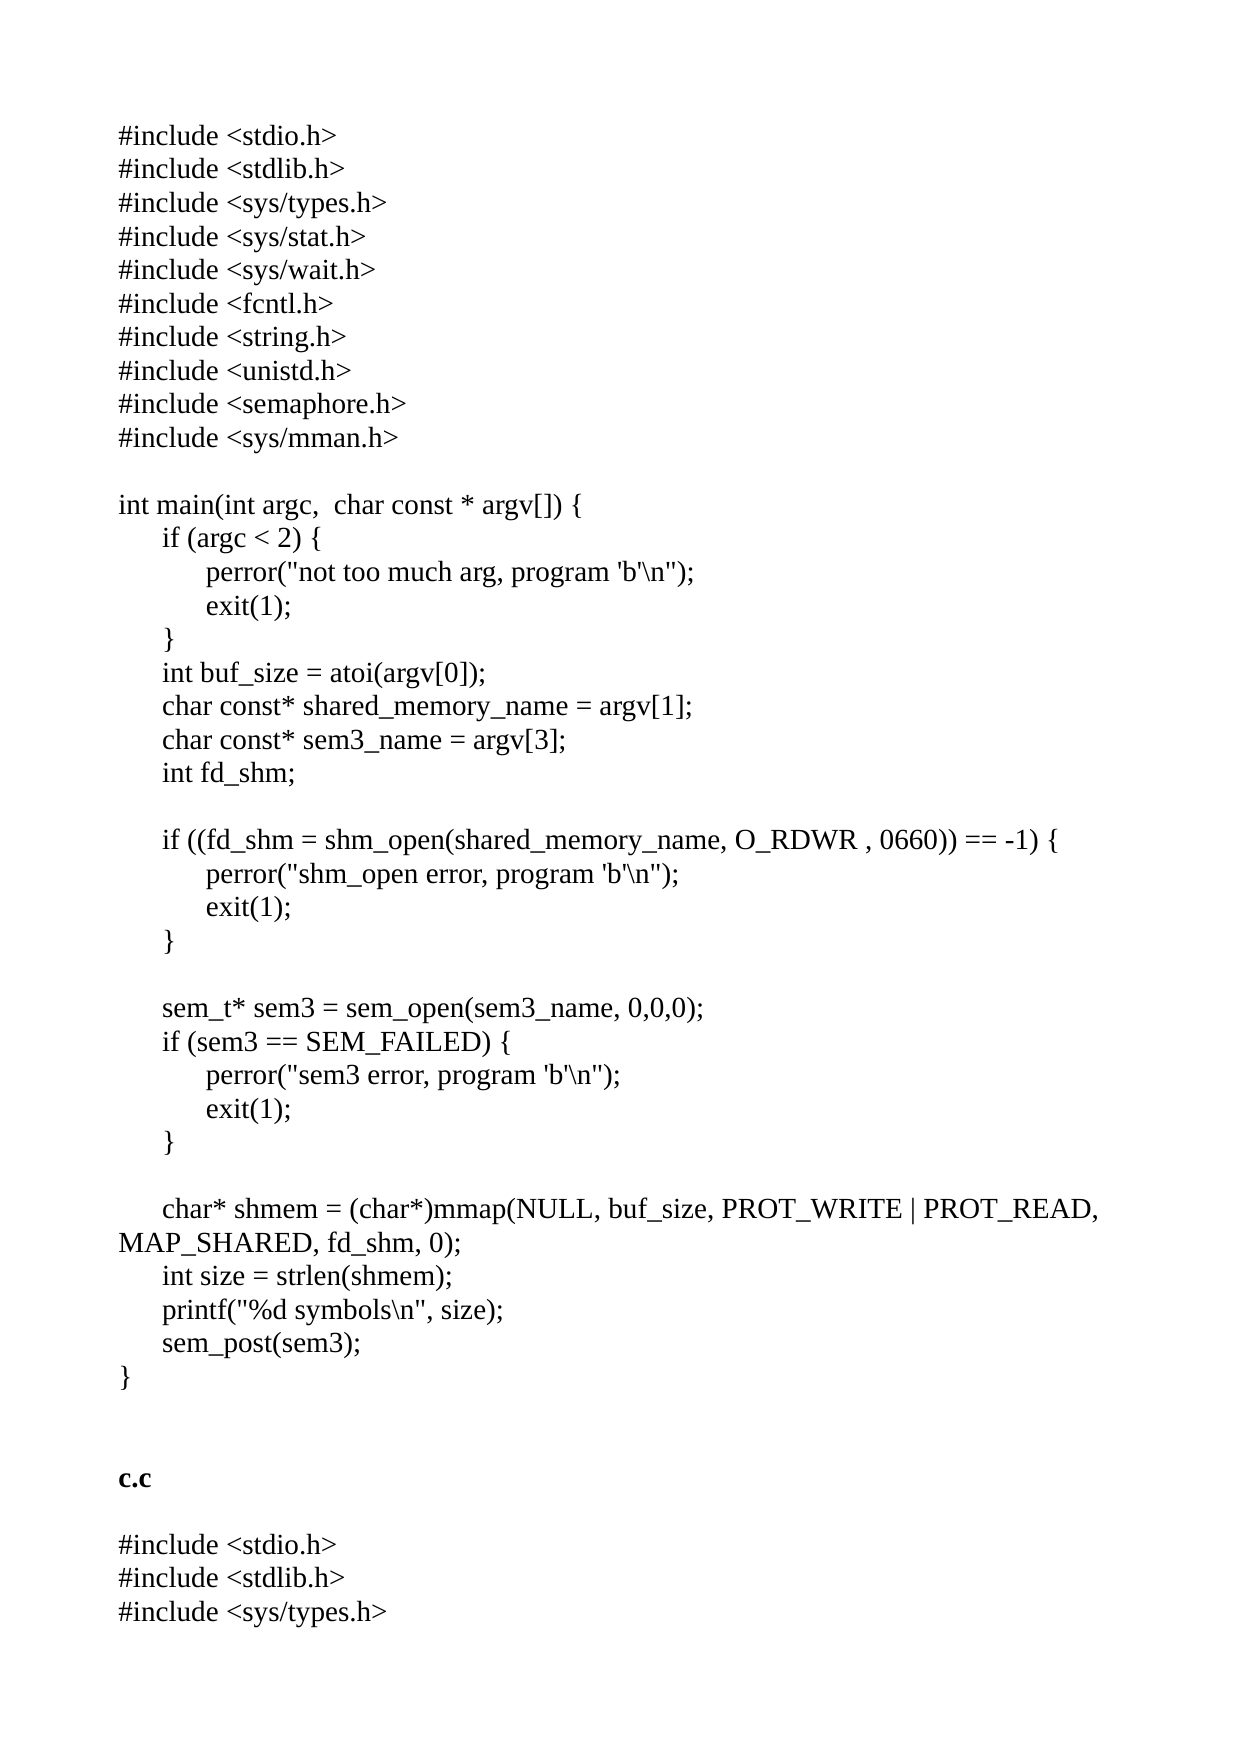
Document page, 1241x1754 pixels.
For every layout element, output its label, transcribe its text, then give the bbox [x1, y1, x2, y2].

text #include <sys/stat.h> [118, 219, 1122, 252]
text perror("not too much arg, program 'b'\n"); [118, 554, 1122, 588]
text #include <sys/types.h> [118, 185, 1122, 219]
text #include <sys/mman.h> [118, 420, 1122, 453]
text } [118, 621, 1122, 655]
text } [118, 1124, 1122, 1158]
text exit(1); [118, 588, 1122, 621]
text exit(1); [118, 1091, 1122, 1124]
text perror("sem3 error, program 'b'\n"); [118, 1057, 1122, 1091]
text #include <stdlib.h> [118, 1560, 1122, 1594]
text char const* shared_memory_name = argv[1]; [118, 688, 1122, 722]
text char* shmem = (char*)mmap(NULL, buf_size, PROT_WRITE | PROT_READ, MAP_SHARED, fd_shm, 0); [118, 1191, 1122, 1258]
text if (sem3 == SEM_FAILED) { [118, 1024, 1122, 1057]
text sem_t* sem3 = sem_open(sem3_name, 0,0,0); [118, 990, 1122, 1024]
text #include <string.h> [118, 319, 1122, 353]
text if (argc < 2) { [118, 521, 1122, 554]
text int buf_size = atoi(argv[0]); [118, 655, 1122, 688]
text #include <fcntl.h> [118, 286, 1122, 319]
text sem_post(sem3); [118, 1326, 1122, 1359]
text perror("shm_open error, program 'b'\n"); [118, 856, 1122, 889]
text if ((fd_shm = shm_open(shared_memory_name, O_RDWR , 0660)) == -1) { [118, 822, 1122, 856]
text exit(1); [118, 889, 1122, 923]
text #include <stdlib.h> [118, 152, 1122, 185]
text int size = strlen(shmem); [118, 1258, 1122, 1292]
text #include <stdio.h> [118, 1527, 1122, 1560]
text char const* sem3_name = argv[3]; [118, 722, 1122, 755]
text printf("%d symbols\n", size); [118, 1292, 1122, 1326]
text c.c [118, 1460, 1122, 1493]
text int fd_shm; [118, 755, 1122, 789]
text int main(int argc, char const * argv[]) { [118, 487, 1122, 521]
text } [118, 1359, 1122, 1393]
text #include <semaphore.h> [118, 386, 1122, 420]
text } [118, 923, 1122, 957]
text #include <unistd.h> [118, 353, 1122, 386]
text #include <stdio.h> [118, 118, 1122, 152]
text #include <sys/wait.h> [118, 252, 1122, 286]
text #include <sys/types.h> [118, 1594, 1122, 1627]
